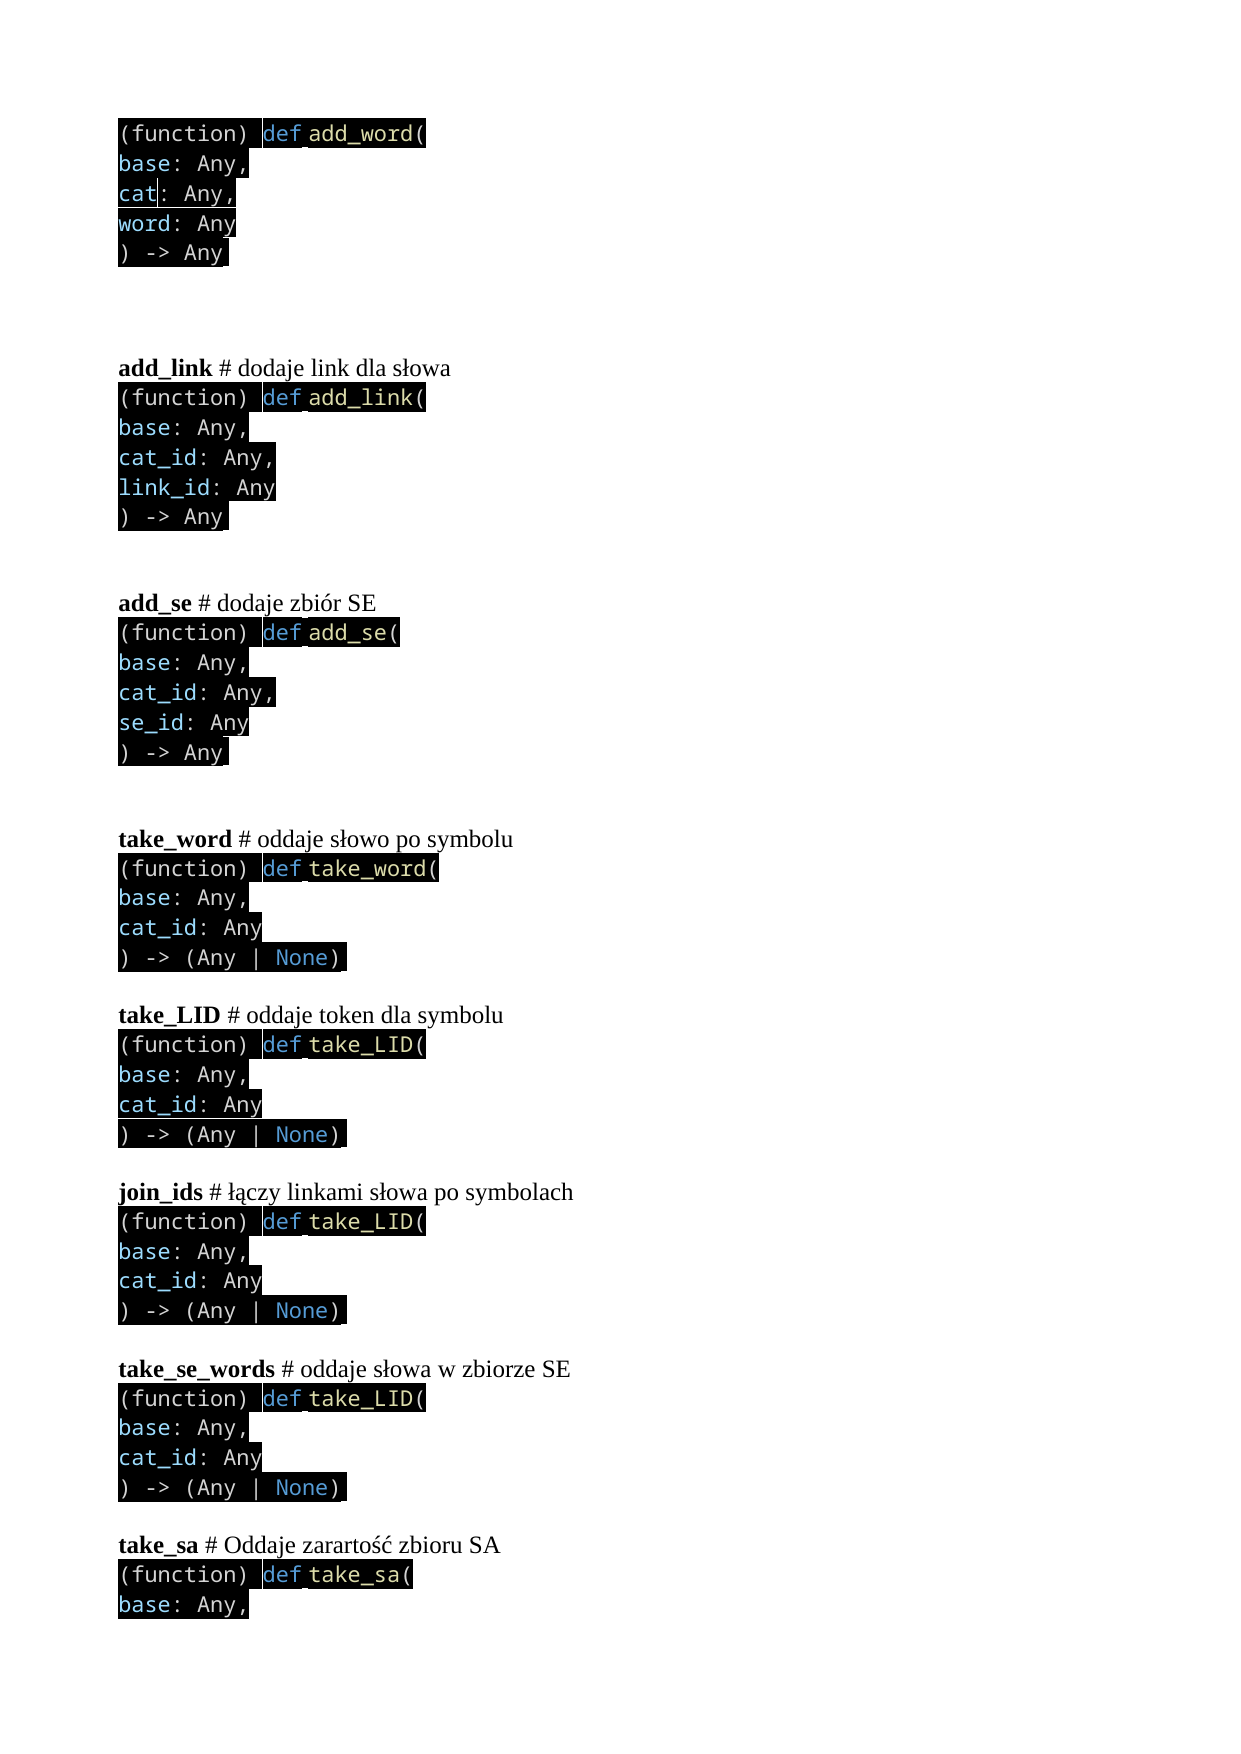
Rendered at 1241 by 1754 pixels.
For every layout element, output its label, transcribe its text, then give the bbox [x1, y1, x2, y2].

text join_ids # łączy linkami słowa po symbolach [118, 1177, 1122, 1206]
text (function) def take_LID( base: Any, cat_id: Any ) -> (Any | None) [118, 1029, 1122, 1148]
text take_word # oddaje słowo po symbolu [118, 824, 1122, 852]
text (function) def add_se( base: Any, cat_id: Any, se_id: Any ) -> Any [118, 617, 1122, 766]
text add_se # dodaje zbiór SE [118, 588, 1122, 617]
text (function) def take_LID( base: Any, cat_id: Any ) -> (Any | None) [118, 1206, 1122, 1325]
text (function) def take_word( base: Any, cat_id: Any ) -> (Any | None) [118, 852, 1122, 972]
text (function) def take_sa( base: Any, [118, 1559, 1122, 1619]
text (function) def add_word( base: Any, cat: Any, word: Any ) -> Any [118, 118, 1122, 267]
text add_link # dodaje link dla słowa [118, 353, 1122, 382]
text take_se_words # oddaje słowa w zbiorze SE [118, 1354, 1122, 1382]
text (function) def take_LID( base: Any, cat_id: Any ) -> (Any | None) [118, 1382, 1122, 1502]
text take_LID # oddaje token dla symbolu [118, 1000, 1122, 1029]
text take_sa # Oddaje zarartość zbioru SA [118, 1530, 1122, 1559]
text (function) def add_link( base: Any, cat_id: Any, link_id: Any ) -> Any [118, 382, 1122, 531]
